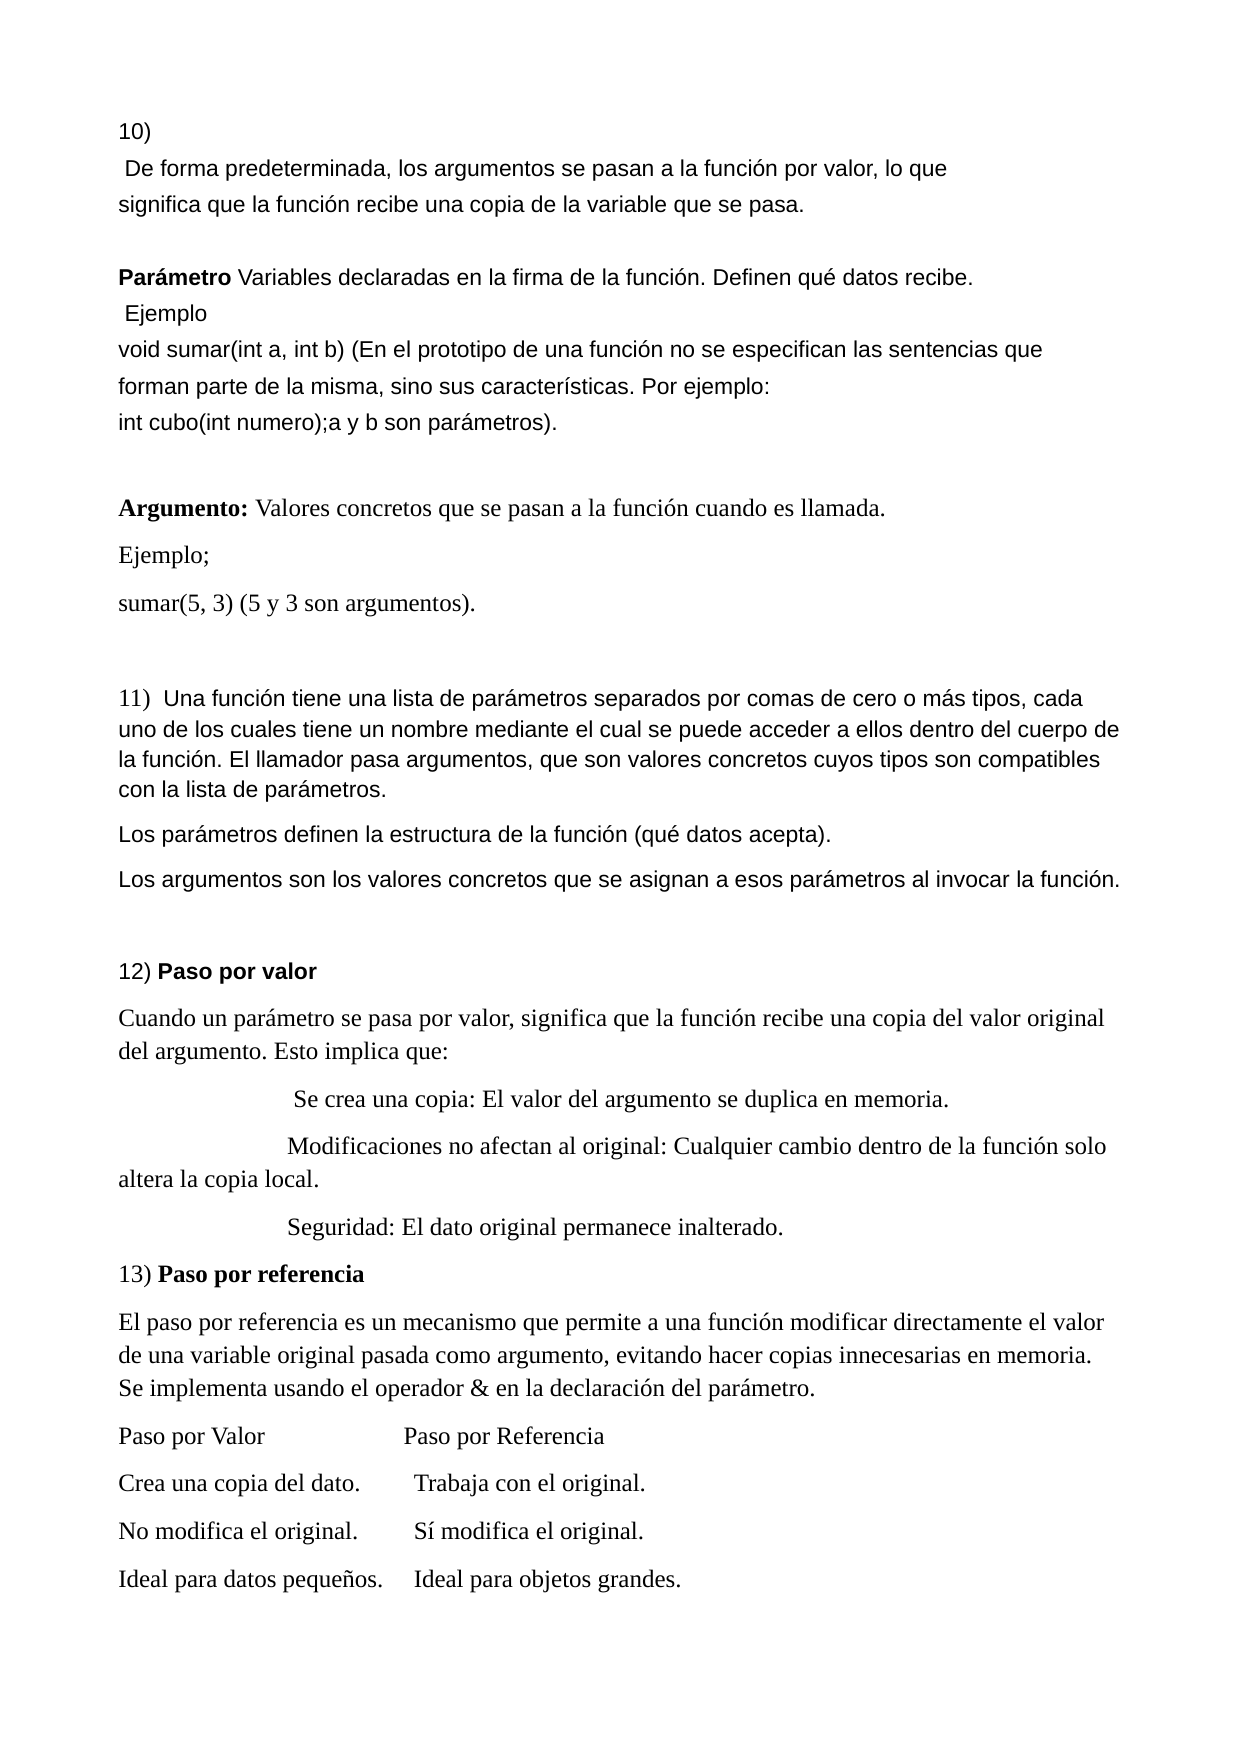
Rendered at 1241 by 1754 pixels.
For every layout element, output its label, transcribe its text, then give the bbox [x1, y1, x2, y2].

text Argumento: Valores concretos que se pasan a la función cuando es llamada. [118, 493, 1122, 522]
text sumar(5, 3) (5 y 3 son argumentos). [118, 588, 1122, 617]
text Los parámetros definen la estructura de la función (qué datos acepta). [118, 821, 1122, 847]
text Crea una copia del dato. Trabaja con el original. [118, 1468, 1122, 1497]
text void sumar(int a, int b) (En el prototipo de una función no se especifican las sentencias que [118, 336, 1122, 363]
text 12) Paso por valor [118, 958, 1122, 985]
text Los argumentos son los valores concretos que se asignan a esos parámetros al invocar la función. [118, 866, 1122, 892]
text Ideal para datos pequeños. Ideal para objetos grandes. [118, 1564, 1122, 1592]
text 10) [118, 118, 1122, 144]
text No modifica el original. Sí modifica el original. [118, 1516, 1122, 1545]
text 13) Paso por referencia [118, 1259, 1122, 1288]
text Modificaciones no afectan al original: Cualquier cambio dentro de la función solo altera la copia local. [118, 1131, 1122, 1193]
text Parámetro Variables declaradas en la firma de la función. Definen qué datos recibe. [118, 263, 1122, 290]
text Paso por Valor Paso por Referencia [118, 1421, 1122, 1449]
text De forma predeterminada, los argumentos se pasan a la función por valor, lo que [118, 154, 1122, 181]
text forman parte de la misma, sino sus características. Por ejemplo: [118, 373, 1122, 399]
text 11) Una función tiene una lista de parámetros separados por comas de cero o más tipos, cada uno de los cuales tiene un nombre mediante el cual se puede acceder a ellos dentro del cuerpo de la función. El llamador pasa argumentos, que son valores concretos cuyos tipos son compatibles con la lista de parámetros. [118, 683, 1122, 803]
text Seguridad: El dato original permanece inalterado. [118, 1212, 1122, 1241]
text Ejemplo [118, 300, 1122, 326]
text Se crea una copia: El valor del argumento se duplica en memoria. [118, 1084, 1122, 1112]
text int cubo(int numero);a y b son parámetros). [118, 409, 1122, 435]
text Cuando un parámetro se pasa por valor, significa que la función recibe una copia del valor original del argumento. Esto implica que: [118, 1003, 1122, 1065]
text significa que la función recibe una copia de la variable que se pasa. [118, 191, 1122, 217]
text Ejemplo; [118, 541, 1122, 569]
text El paso por referencia es un mecanismo que permite a una función modificar directamente el valor de una variable original pasada como argumento, evitando hacer copias innecesarias en memoria. Se implementa usando el operador & en la declaración del parámetro. [118, 1307, 1122, 1402]
